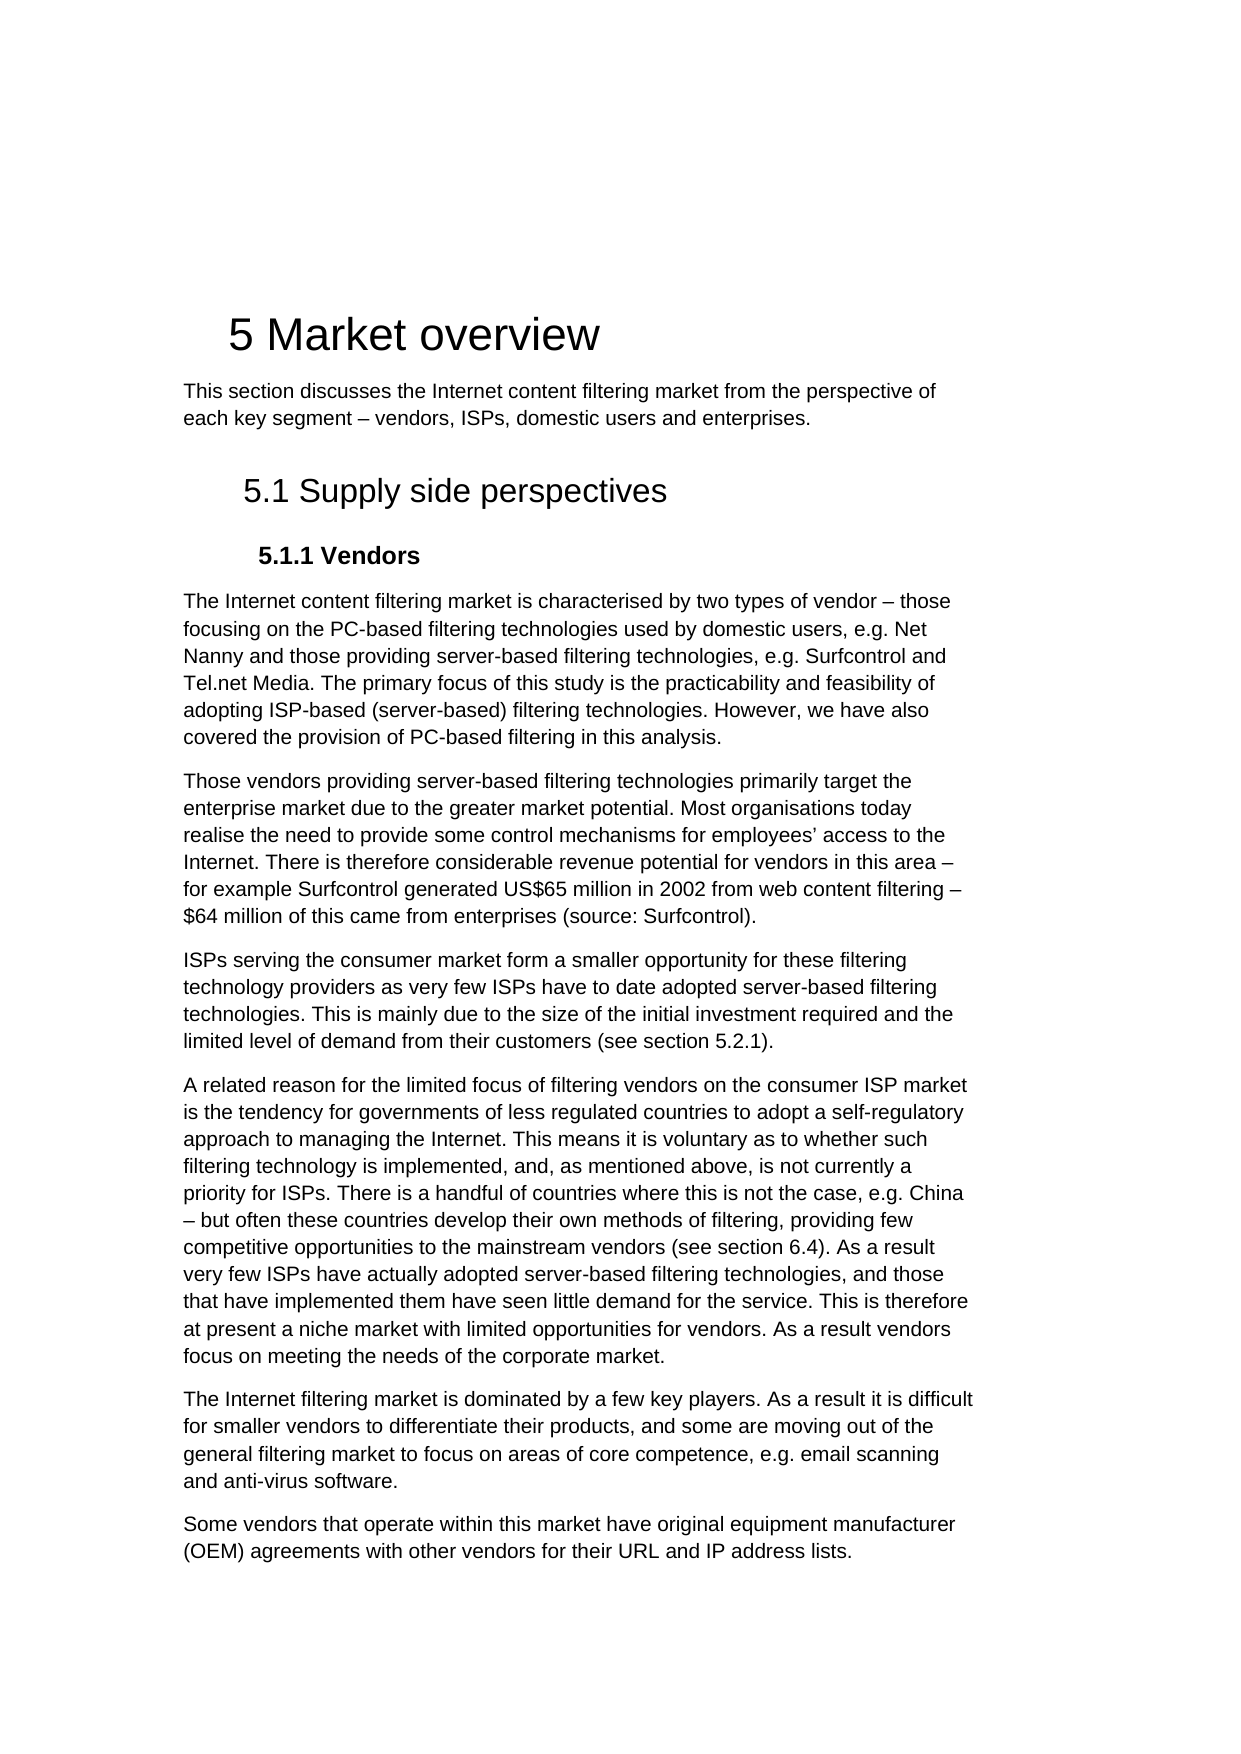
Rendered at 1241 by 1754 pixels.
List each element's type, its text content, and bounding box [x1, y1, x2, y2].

text Those vendors providing server-based filtering technologies primarily target the enterprise market due to the greater market potential. Most organisations today realise the need to provide some control mechanisms for employees’ access to the Internet. There is therefore considerable revenue potential for vendors in this area – for example Surfcontrol generated US$65 million in 2002 from web content filtering – $64 million of this came from enterprises (source: Surfcontrol). [183, 766, 975, 929]
subtitle 5.1 Supply side perspectives [183, 473, 975, 510]
text The Internet filtering market is dominated by a few key players. As a result it is difficult for smaller vendors to differentiate their products, and some are moving out of the general filtering market to focus on areas of core competence, e.g. email scanning and anti-virus software. [183, 1385, 975, 1493]
text ISPs serving the consumer market form a smaller opportunity for these filtering technology providers as very few ISPs have to date adopted server-based filtering technologies. This is mainly due to the size of the initial investment required and the limited level of demand from their customers (see section 5.2.1). [183, 946, 975, 1054]
text The Internet content filtering market is characterised by two types of vendor – those focusing on the PC-based filtering technologies used by domestic users, e.g. Net Nanny and those providing server-based filtering technologies, e.g. Surfcontrol and Tel.net Media. The primary focus of this study is the practicability and feasibility of adopting ISP-based (server-based) filtering technologies. However, we have also covered the provision of PC-based filtering in this analysis. [183, 587, 975, 750]
text Some vendors that operate within this market have original equipment manufacturer (OEM) agreements with other vendors for their URL and IP address lists. [183, 1510, 975, 1564]
text A related reason for the limited focus of filtering vendors on the consumer ISP market is the tendency for governments of less regulated countries to adopt a self-regulatory approach to managing the Internet. This means it is voluntary as to whether such filtering technology is implemented, and, as mentioned above, is not currently a priority for ISPs. There is a handful of countries where this is not the case, e.g. China – but often these countries develop their own methods of filtering, providing few competitive opportunities to the mainstream vendors (see section 6.4). As a result very few ISPs have actually adopted server-based filtering technologies, and those that have implemented them have seen little demand for the service. This is therefore at present a niche market with limited opportunities for vendors. As a result vendors focus on meeting the needs of the corporate market. [183, 1071, 975, 1368]
subtitle 5.1.1 Vendors [183, 541, 975, 571]
subtitle 5 Market overview [183, 310, 975, 360]
text This section discusses the Internet content filtering market from the perspective of each key segment – vendors, ISPs, domestic users and enterprises. [183, 377, 975, 431]
